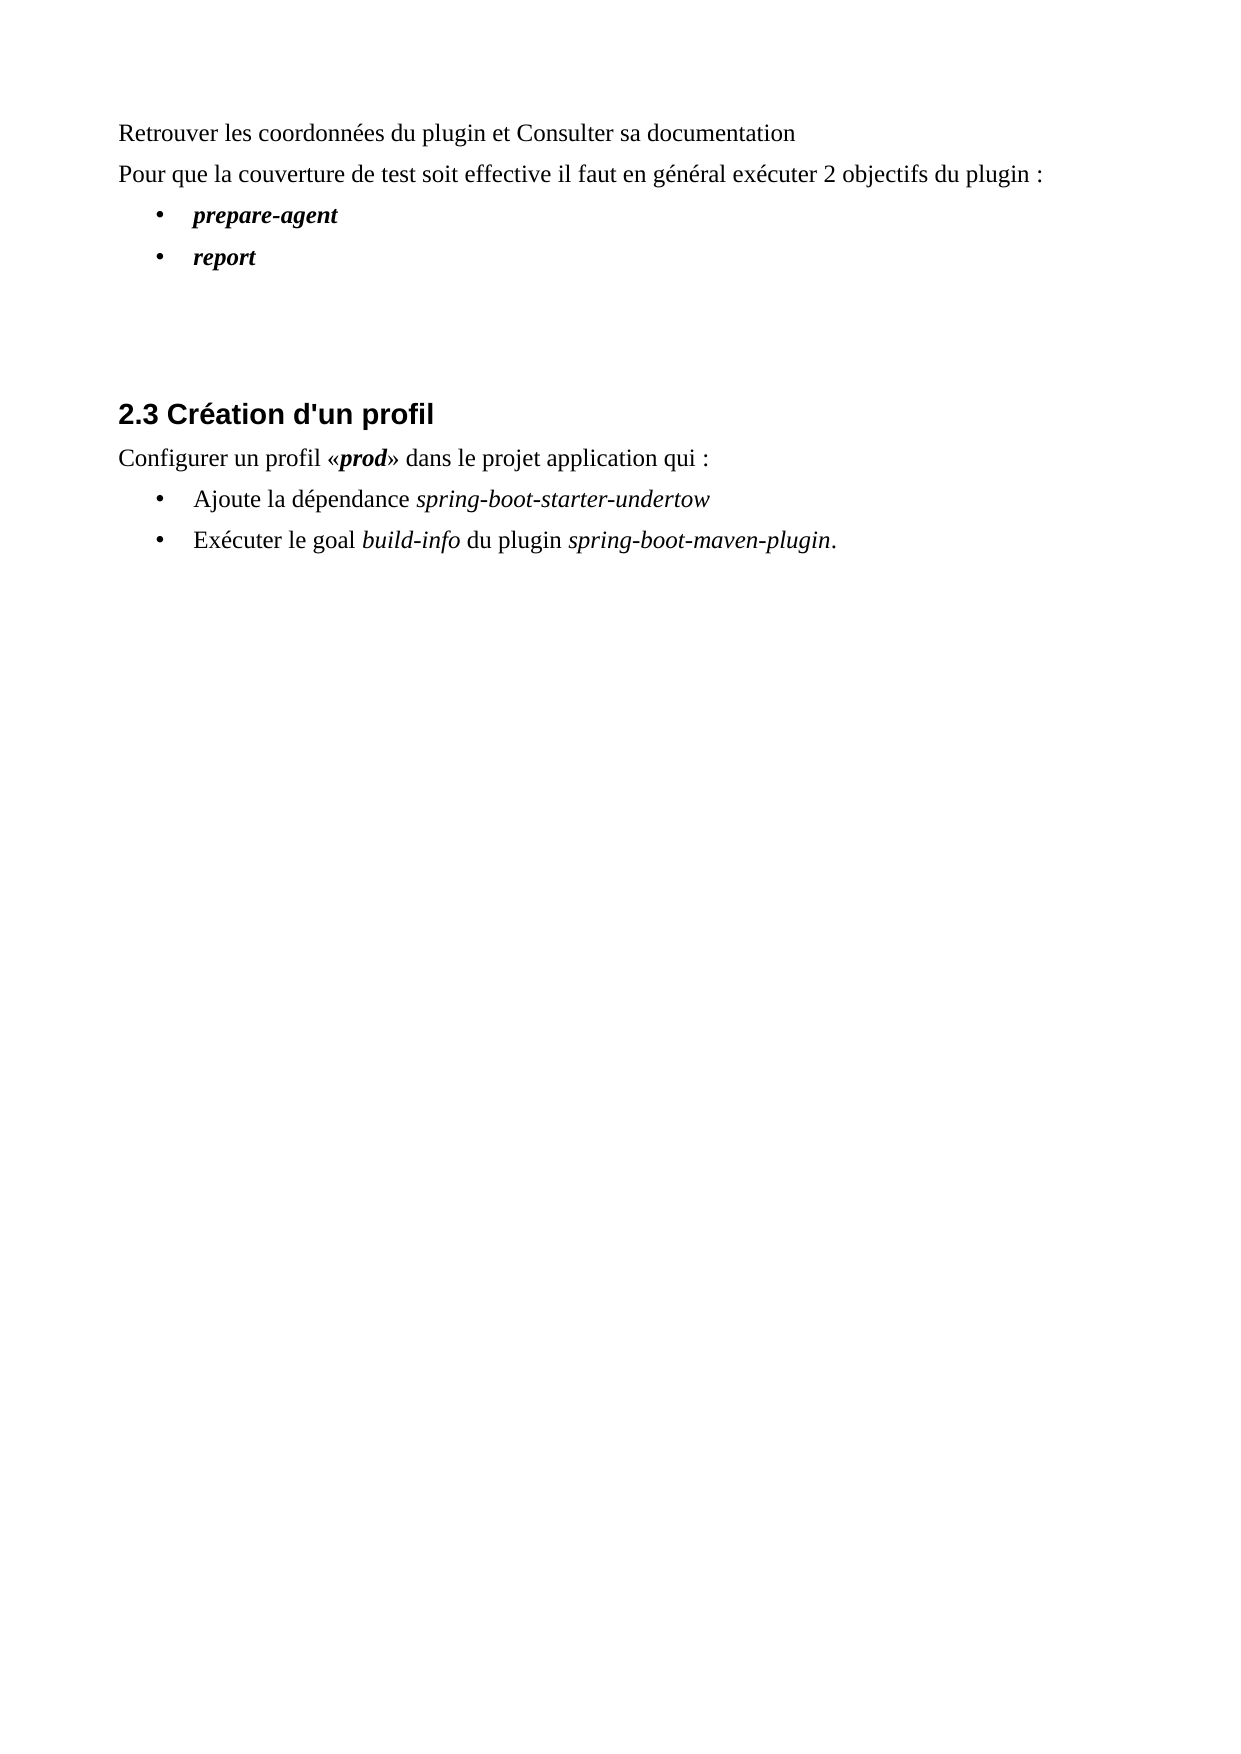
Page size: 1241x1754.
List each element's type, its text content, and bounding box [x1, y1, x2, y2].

text Pour que la couverture de test soit effective il faut en général exécuter 2 objectifs du plugin : [118, 159, 1122, 188]
list report [156, 242, 1122, 271]
list prepare-agent [156, 201, 1122, 229]
text Retrouver les coordonnées du plugin et Consulter sa documentation [118, 118, 1122, 147]
list Exécuter le goal build-info du plugin spring-boot-maven-plugin. [156, 525, 1122, 554]
list Ajoute la dépendance spring-boot-starter-undertow [156, 484, 1122, 513]
text Configurer un profil «prod» dans le projet application qui : [118, 443, 1122, 472]
text 2.3 Création d'un profil [118, 397, 1122, 430]
